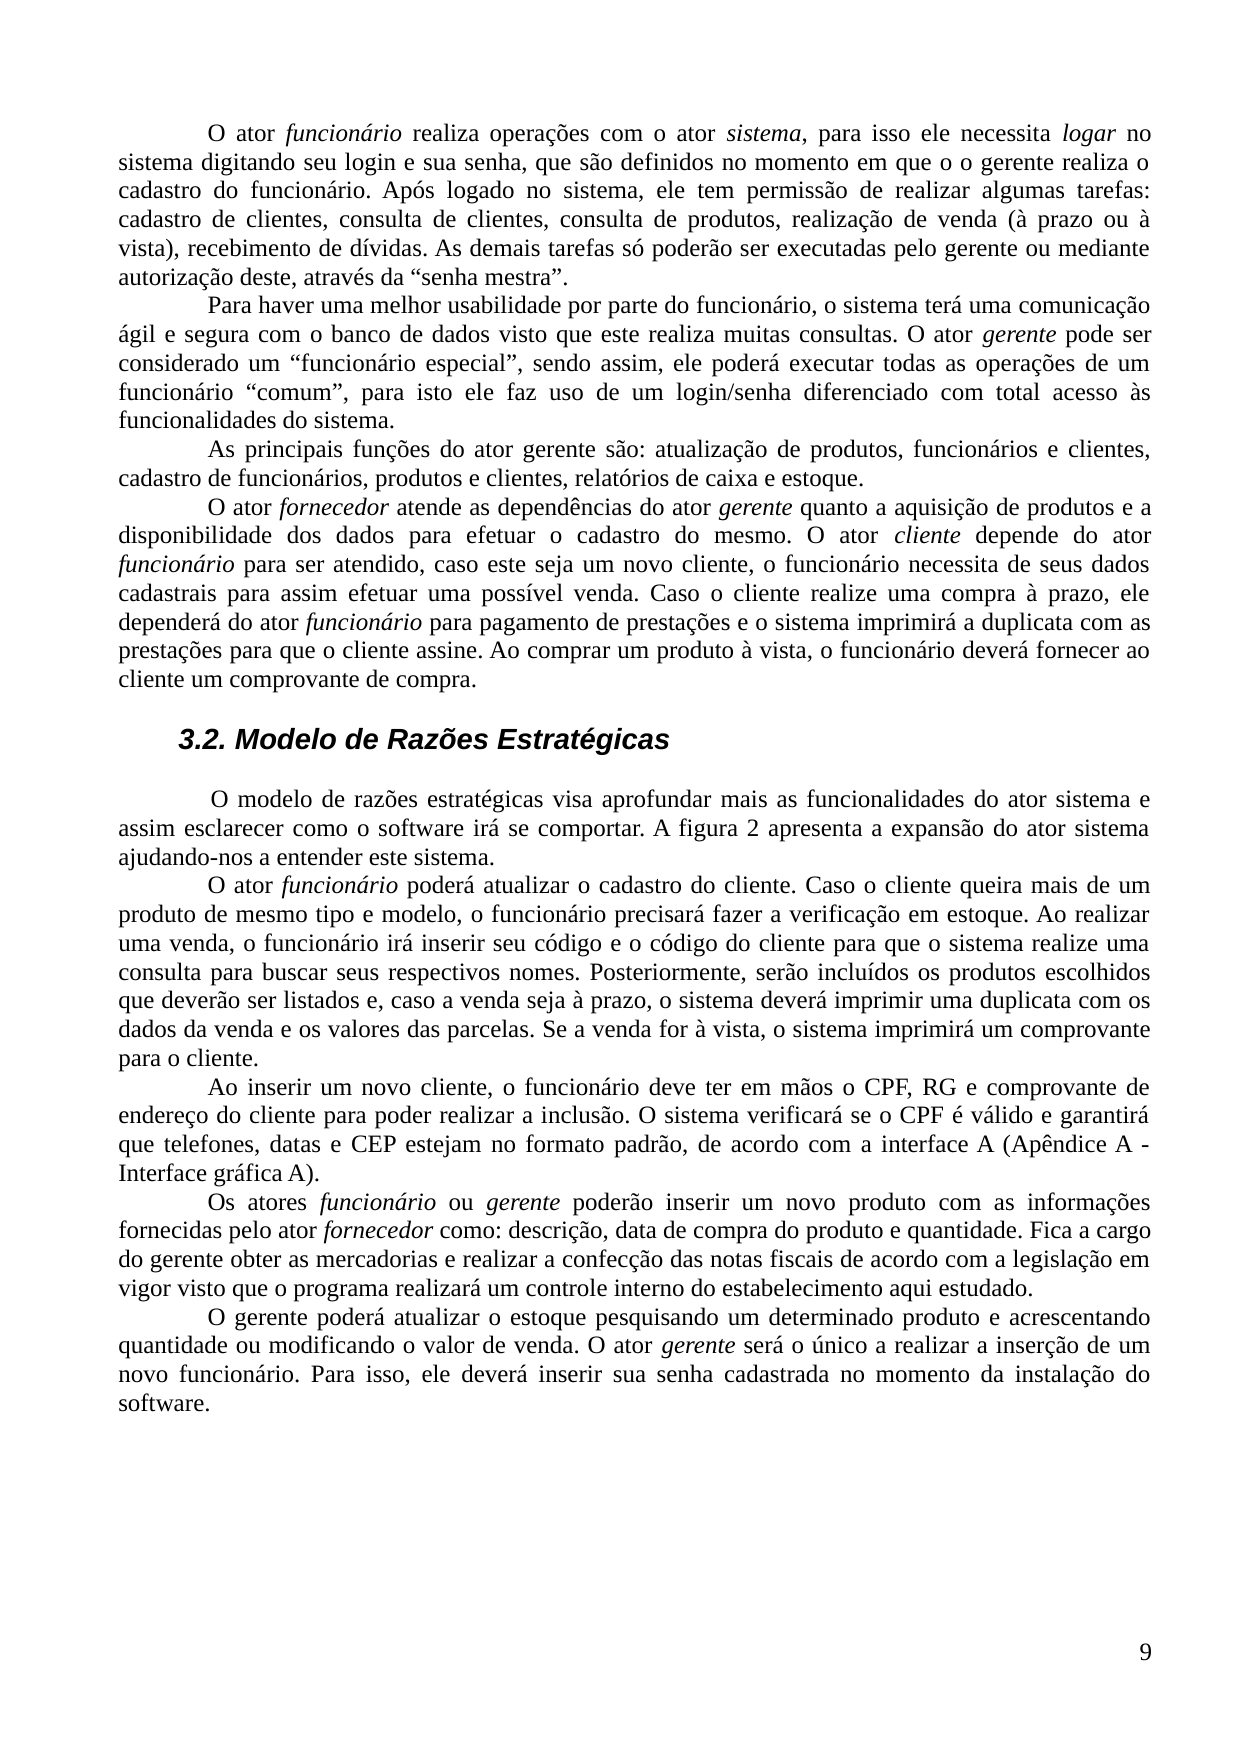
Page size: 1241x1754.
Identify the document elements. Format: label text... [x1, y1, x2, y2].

text O modelo de razões estratégicas visa aprofundar mais as funcionalidades do ator sistema e assim esclarecer como o software irá se comportar. A figura 2 apresenta a expansão do ator sistema ajudando-nos a entender este sistema. [118, 784, 1152, 870]
text O ator funcionário realiza operações com o ator sistema, para isso ele necessita logar no sistema digitando seu login e sua senha, que são definidos no momento em que o o gerente realiza o cadastro do funcionário. Após logado no sistema, ele tem permissão de realizar algumas tarefas: cadastro de clientes, consulta de clientes, consulta de produtos, realização de venda (à prazo ou à vista), recebimento de dívidas. As demais tarefas só poderão ser executadas pelo gerente ou mediante autorização deste, através da “senha mestra”. [118, 118, 1152, 291]
text As principais funções do ator gerente são: atualização de produtos, funcionários e clientes, cadastro de funcionários, produtos e clientes, relatórios de caixa e estoque. [118, 434, 1152, 492]
text O ator funcionário poderá atualizar o cadastro do cliente. Caso o cliente queira mais de um produto de mesmo tipo e modelo, o funcionário precisará fazer a verificação em estoque. Ao realizar uma venda, o funcionário irá inserir seu código e o código do cliente para que o sistema realize uma consulta para buscar seus respectivos nomes. Posteriormente, serão incluídos os produtos escolhidos que deverão ser listados e, caso a venda seja à prazo, o sistema deverá imprimir uma duplicata com os dados da venda e os valores das parcelas. Se a venda for à vista, o sistema imprimirá um comprovante para o cliente. [118, 870, 1152, 1072]
text Ao inserir um novo cliente, o funcionário deve ter em mãos o CPF, RG e comprovante de endereço do cliente para poder realizar a inclusão. O sistema verificará se o CPF é válido e garantirá que telefones, datas e CEP estejam no formato padrão, de acordo com a interface A (Apêndice A - Interface gráfica A). [118, 1072, 1152, 1187]
text Os atores funcionário ou gerente poderão inserir um novo produto com as informações fornecidas pelo ator fornecedor como: descrição, data de compra do produto e quantidade. Fica a cargo do gerente obter as mercadorias e realizar a confecção das notas fiscais de acordo com a legislação em vigor visto que o programa realizará um controle interno do estabelecimento aqui estudado. [118, 1187, 1152, 1302]
subtitle 3.2. Modelo de Razões Estratégicas [118, 722, 1152, 755]
text O ator fornecedor atende as dependências do ator gerente quanto a aquisição de produtos e a disponibilidade dos dados para efetuar o cadastro do mesmo. O ator cliente depende do ator funcionário para ser atendido, caso este seja um novo cliente, o funcionário necessita de seus dados cadastrais para assim efetuar uma possível venda. Caso o cliente realize uma compra à prazo, ele dependerá do ator funcionário para pagamento de prestações e o sistema imprimirá a duplicata com as prestações para que o cliente assine. Ao comprar um produto à vista, o funcionário deverá fornecer ao cliente um comprovante de compra. [118, 492, 1152, 693]
text O gerente poderá atualizar o estoque pesquisando um determinado produto e acrescentando quantidade ou modificando o valor de venda. O ator gerente será o único a realizar a inserção de um novo funcionário. Para isso, ele deverá inserir sua senha cadastrada no momento da instalação do software. [118, 1302, 1152, 1417]
text Para haver uma melhor usabilidade por parte do funcionário, o sistema terá uma comunicação ágil e segura com o banco de dados visto que este realiza muitas consultas. O ator gerente pode ser considerado um “funcionário especial”, sendo assim, ele poderá executar todas as operações de um funcionário “comum”, para isto ele faz uso de um login/senha diferenciado com total acesso às funcionalidades do sistema. [118, 291, 1152, 434]
